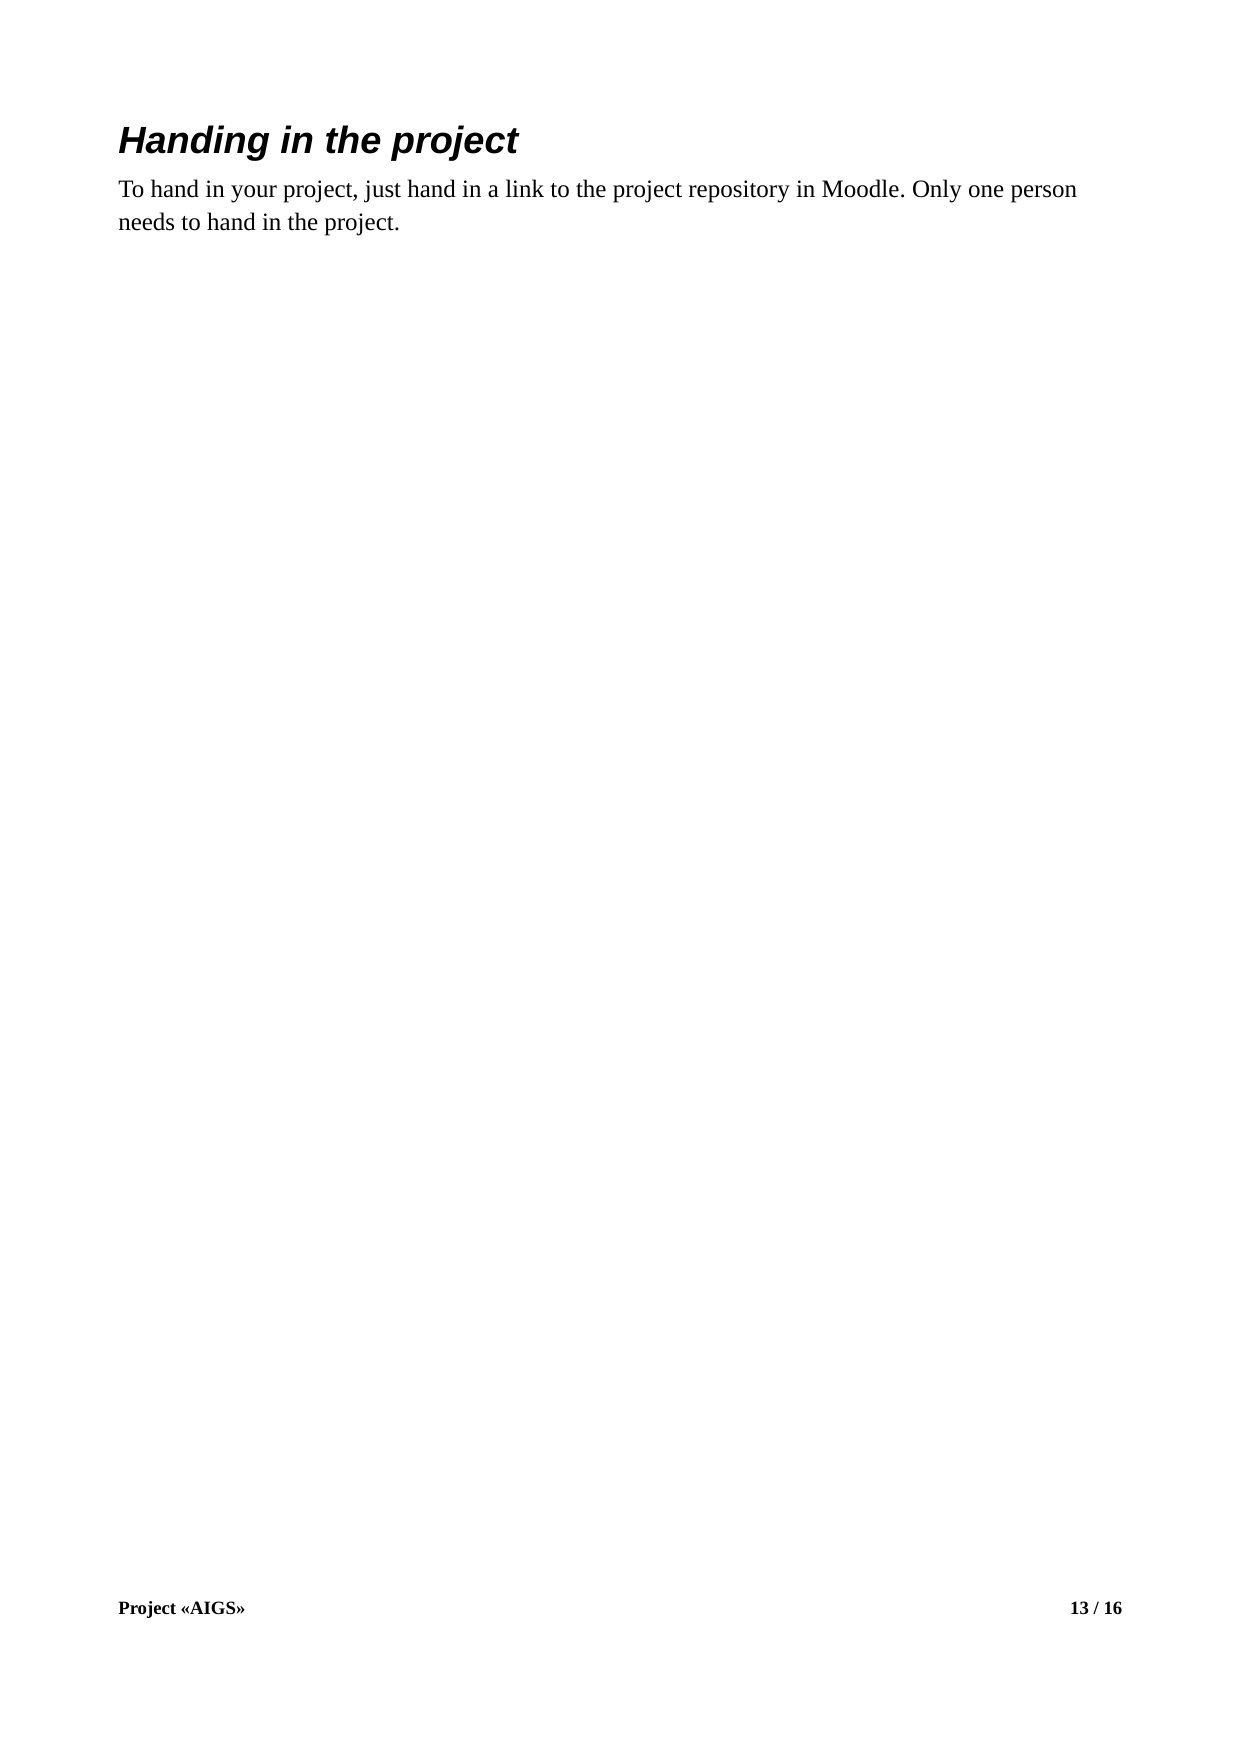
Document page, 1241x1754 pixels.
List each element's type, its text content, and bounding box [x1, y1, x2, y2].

text To hand in your project, just hand in a link to the project repository in Moodle. Only one person needs to hand in the project. [118, 174, 1122, 236]
subtitle Handing in the project [118, 118, 1122, 162]
